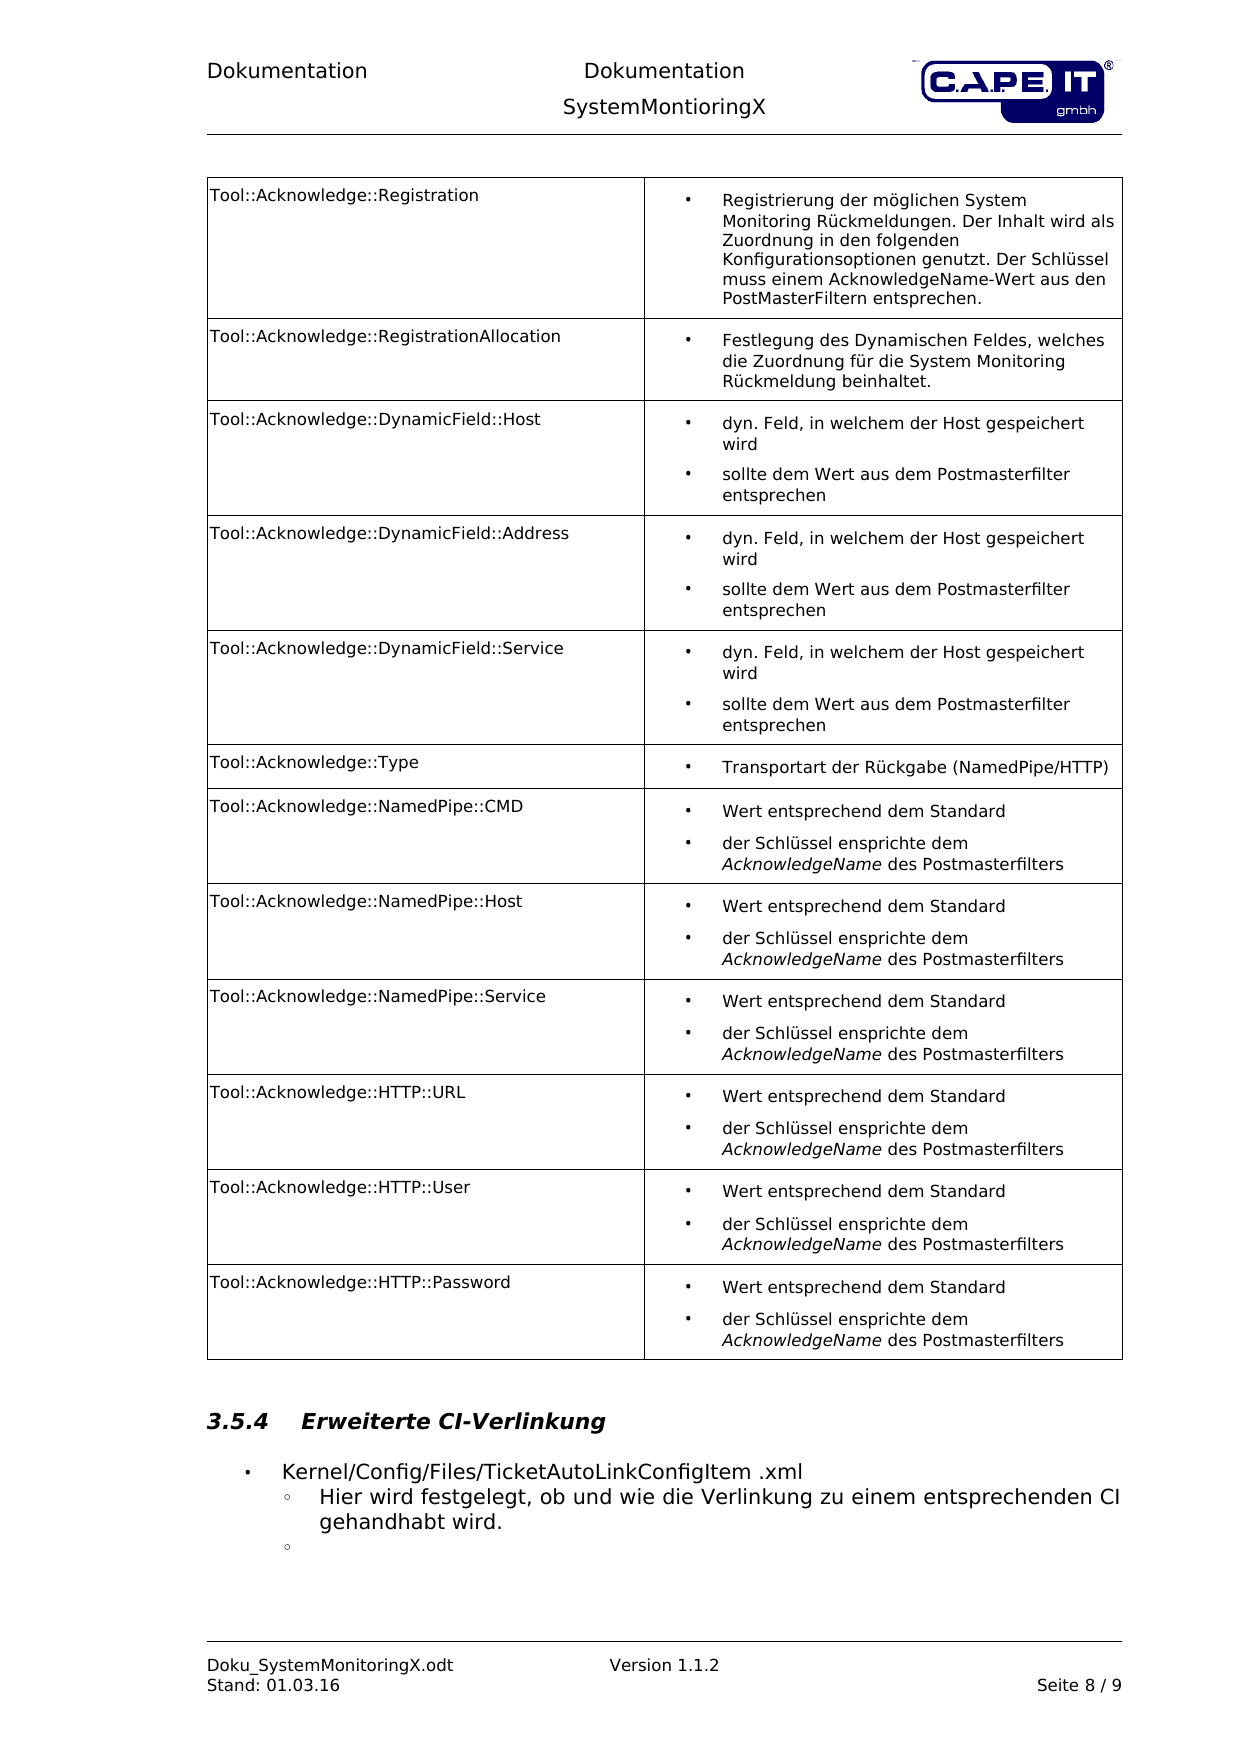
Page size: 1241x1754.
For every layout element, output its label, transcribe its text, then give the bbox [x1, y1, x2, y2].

table_cell Tool::Acknowledge::HTTP::User [208, 1170, 644, 1264]
list Kernel/Config/Files/TicketAutoLinkConfigItem .xml [244, 1459, 1122, 1484]
table_cell Tool::Acknowledge::DynamicField::Service [208, 631, 644, 744]
list Hier wird festgelegt, ob und wie die Verlinkung zu einem entsprechenden CI gehandhabt wird. [282, 1484, 1122, 1534]
table_cell Wert entsprechend dem Standard der Schlüssel ensprichte dem AcknowledgeName des Postmasterfilters [645, 789, 1122, 883]
table_cell Tool::Acknowledge::HTTP::Password [208, 1265, 644, 1359]
table_cell Tool::Acknowledge::NamedPipe::Host [208, 884, 644, 978]
table_cell Tool::Acknowledge::NamedPipe::CMD [208, 789, 644, 883]
table_cell Wert entsprechend dem Standard der Schlüssel ensprichte dem AcknowledgeName des Postmasterfilters [645, 1170, 1122, 1264]
table_cell dyn. Feld, in welchem der Host gespeichert wird sollte dem Wert aus dem Postmasterfilter entsprechen [645, 631, 1122, 744]
table_cell Registrierung der möglichen System Monitoring Rückmeldungen. Der Inhalt wird als Zuordnung in den folgenden Konfigurationsoptionen genutzt. Der Schlüssel muss einem AcknowledgeName-Wert aus den PostMasterFiltern entsprechen. [645, 178, 1122, 318]
table_cell Tool::Acknowledge::Registration [208, 178, 644, 318]
table_cell Tool::Acknowledge::Type [208, 745, 644, 788]
table_cell dyn. Feld, in welchem der Host gespeichert wird sollte dem Wert aus dem Postmasterfilter entsprechen [645, 516, 1122, 629]
table_cell Wert entsprechend dem Standard der Schlüssel ensprichte dem AcknowledgeName des Postmasterfilters [645, 1265, 1122, 1359]
table_cell Tool::Acknowledge::DynamicField::Host [208, 401, 644, 515]
table_cell Wert entsprechend dem Standard der Schlüssel ensprichte dem AcknowledgeName des Postmasterfilters [645, 884, 1122, 978]
picture [921, 60, 1114, 123]
table_cell Tool::Acknowledge::DynamicField::Address [208, 516, 644, 629]
table_cell dyn. Feld, in welchem der Host gespeichert wird sollte dem Wert aus dem Postmasterfilter entsprechen [645, 401, 1122, 515]
table_cell Wert entsprechend dem Standard der Schlüssel ensprichte dem AcknowledgeName des Postmasterfilters [645, 1075, 1122, 1169]
table_cell Transportart der Rückgabe (NamedPipe/HTTP) [645, 745, 1122, 788]
table_cell Tool::Acknowledge::NamedPipe::Service [208, 980, 644, 1074]
table_cell Festlegung des Dynamischen Feldes, welches die Zuordnung für die System Monitoring Rückmeldung beinhaltet. [645, 319, 1122, 400]
table_cell Wert entsprechend dem Standard der Schlüssel ensprichte dem AcknowledgeName des Postmasterfilters [645, 980, 1122, 1074]
table_cell Tool::Acknowledge::HTTP::URL [208, 1075, 644, 1169]
subtitle Erweiterte CI-Verlinkung [207, 1409, 1122, 1435]
table_cell Tool::Acknowledge::RegistrationAllocation [208, 319, 644, 400]
